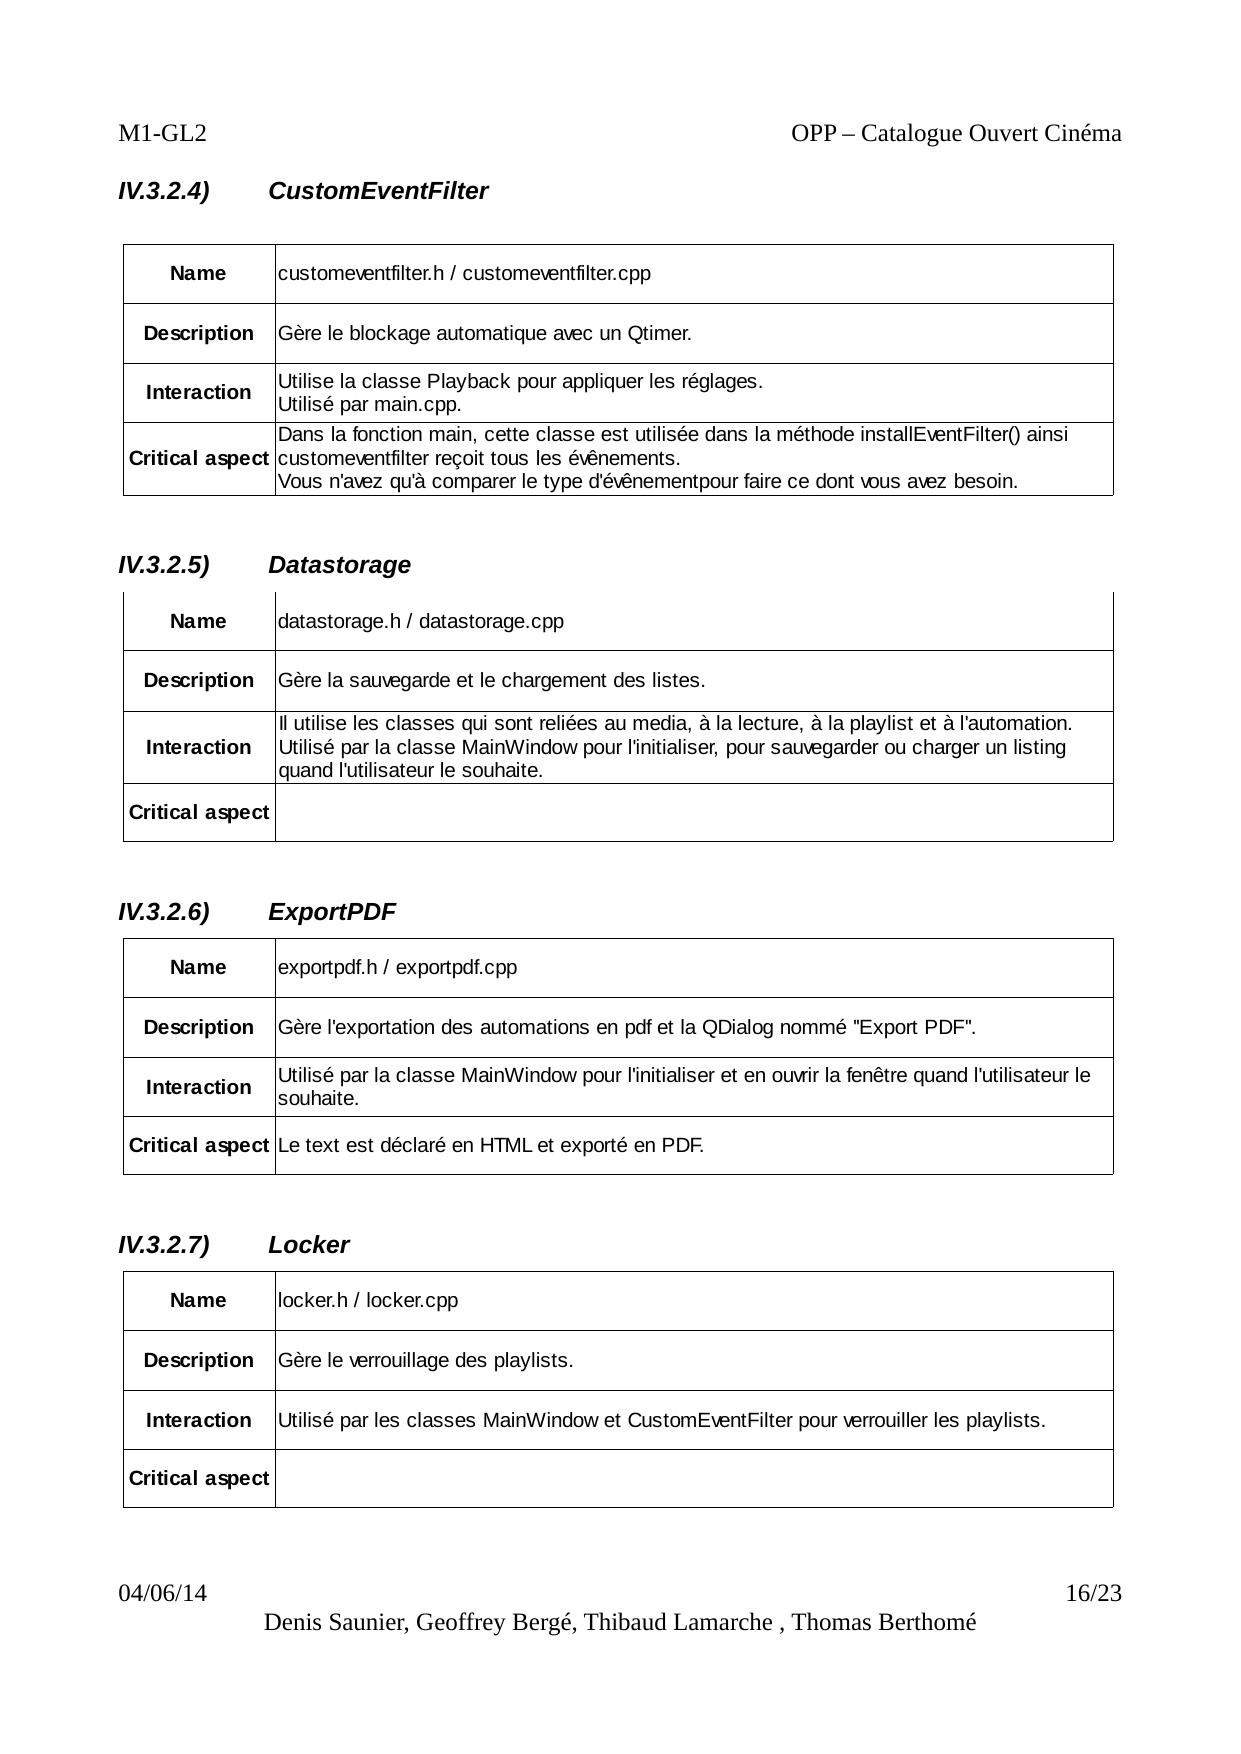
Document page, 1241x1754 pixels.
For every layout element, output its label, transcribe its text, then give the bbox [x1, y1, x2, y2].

subtitle Locker [118, 1230, 1122, 1258]
subtitle CustomEventFilter [118, 176, 1122, 205]
subtitle Datastorage [118, 550, 1122, 579]
subtitle ExportPDF [118, 897, 1122, 926]
